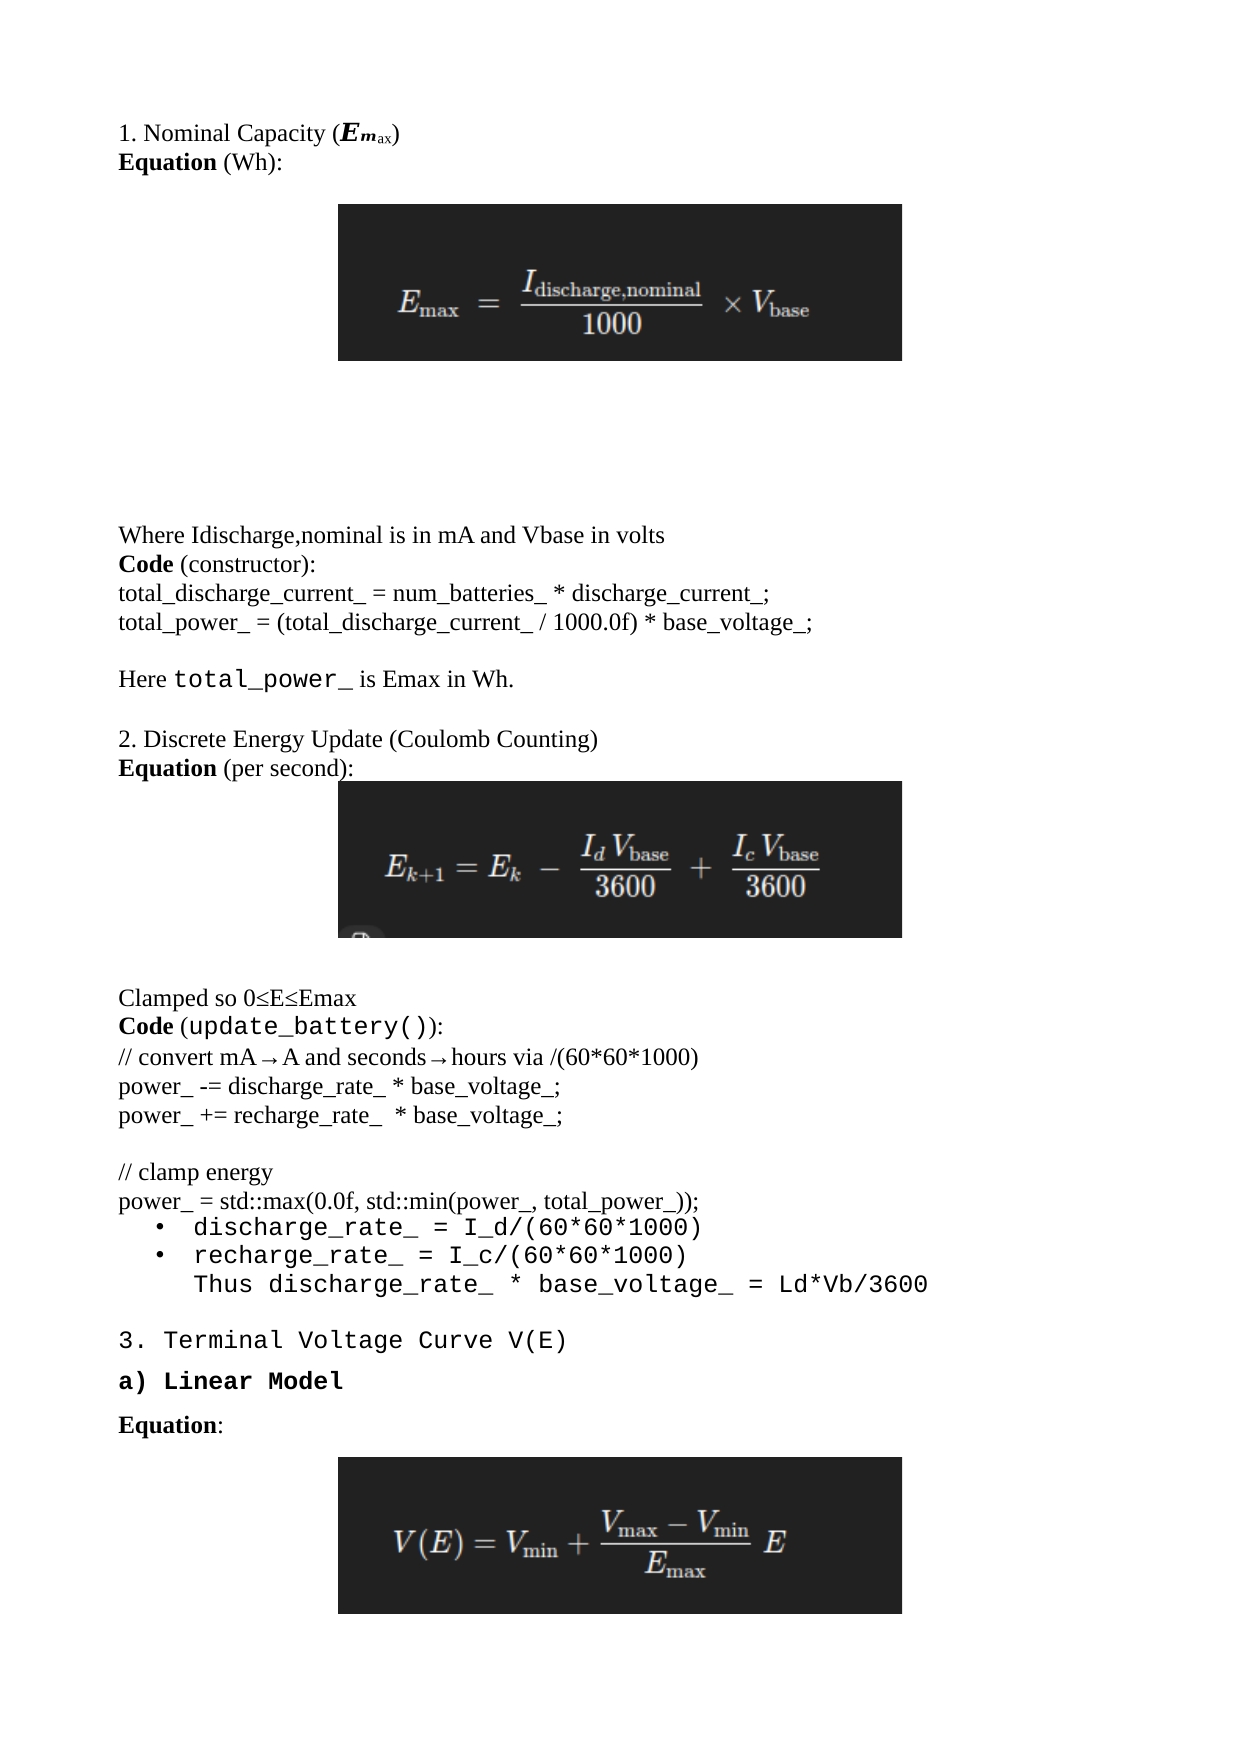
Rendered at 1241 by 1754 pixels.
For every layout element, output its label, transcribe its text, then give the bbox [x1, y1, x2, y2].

text Clamped so 0≤E≤Emax [118, 983, 1122, 1011]
text power_ = std::max(0.0f, std::min(power_, total_power_)); [118, 1186, 1122, 1215]
text 2. Discrete Energy Update (Coulomb Counting) [118, 724, 1122, 753]
text Here total_power_ is Emax in Wh. [118, 664, 1122, 695]
text Code (update_battery()): [118, 1011, 1122, 1042]
list recharge_rate_ = I_c/(60*60*1000) Thus discharge_rate_ * base_voltage_ = Ld*Vb/3600 [156, 1243, 1122, 1300]
text 1. Nominal Capacity (𝑬ₘₐₓ) [118, 118, 1122, 147]
text // convert mA→A and seconds→hours via /(60*60*1000) [118, 1042, 1122, 1071]
text // clamp energy [118, 1157, 1122, 1186]
list discharge_rate_ = I_d/(60*60*1000) [156, 1215, 1122, 1243]
text Code (constructor): [118, 549, 1122, 578]
text Where Idischarge,nominal is in mA and Vbase in volts [118, 521, 1122, 549]
picture [338, 1457, 903, 1614]
text power_ += recharge_rate_ * base_voltage_; [118, 1100, 1122, 1128]
text Equation (per second): [118, 753, 1122, 781]
text total_power_ = (total_discharge_current_ / 1000.0f) * base_voltage_; [118, 607, 1122, 636]
text total_discharge_current_ = num_batteries_ * discharge_current_; [118, 578, 1122, 607]
picture [338, 204, 903, 361]
picture [338, 781, 903, 938]
text Equation: [118, 1410, 1122, 1438]
text power_ -= discharge_rate_ * base_voltage_; [118, 1071, 1122, 1100]
text Equation (Wh): [118, 147, 1122, 176]
subtitle a) Linear Model [118, 1369, 1122, 1397]
text 3. Terminal Voltage Curve V(E) [118, 1328, 1122, 1356]
